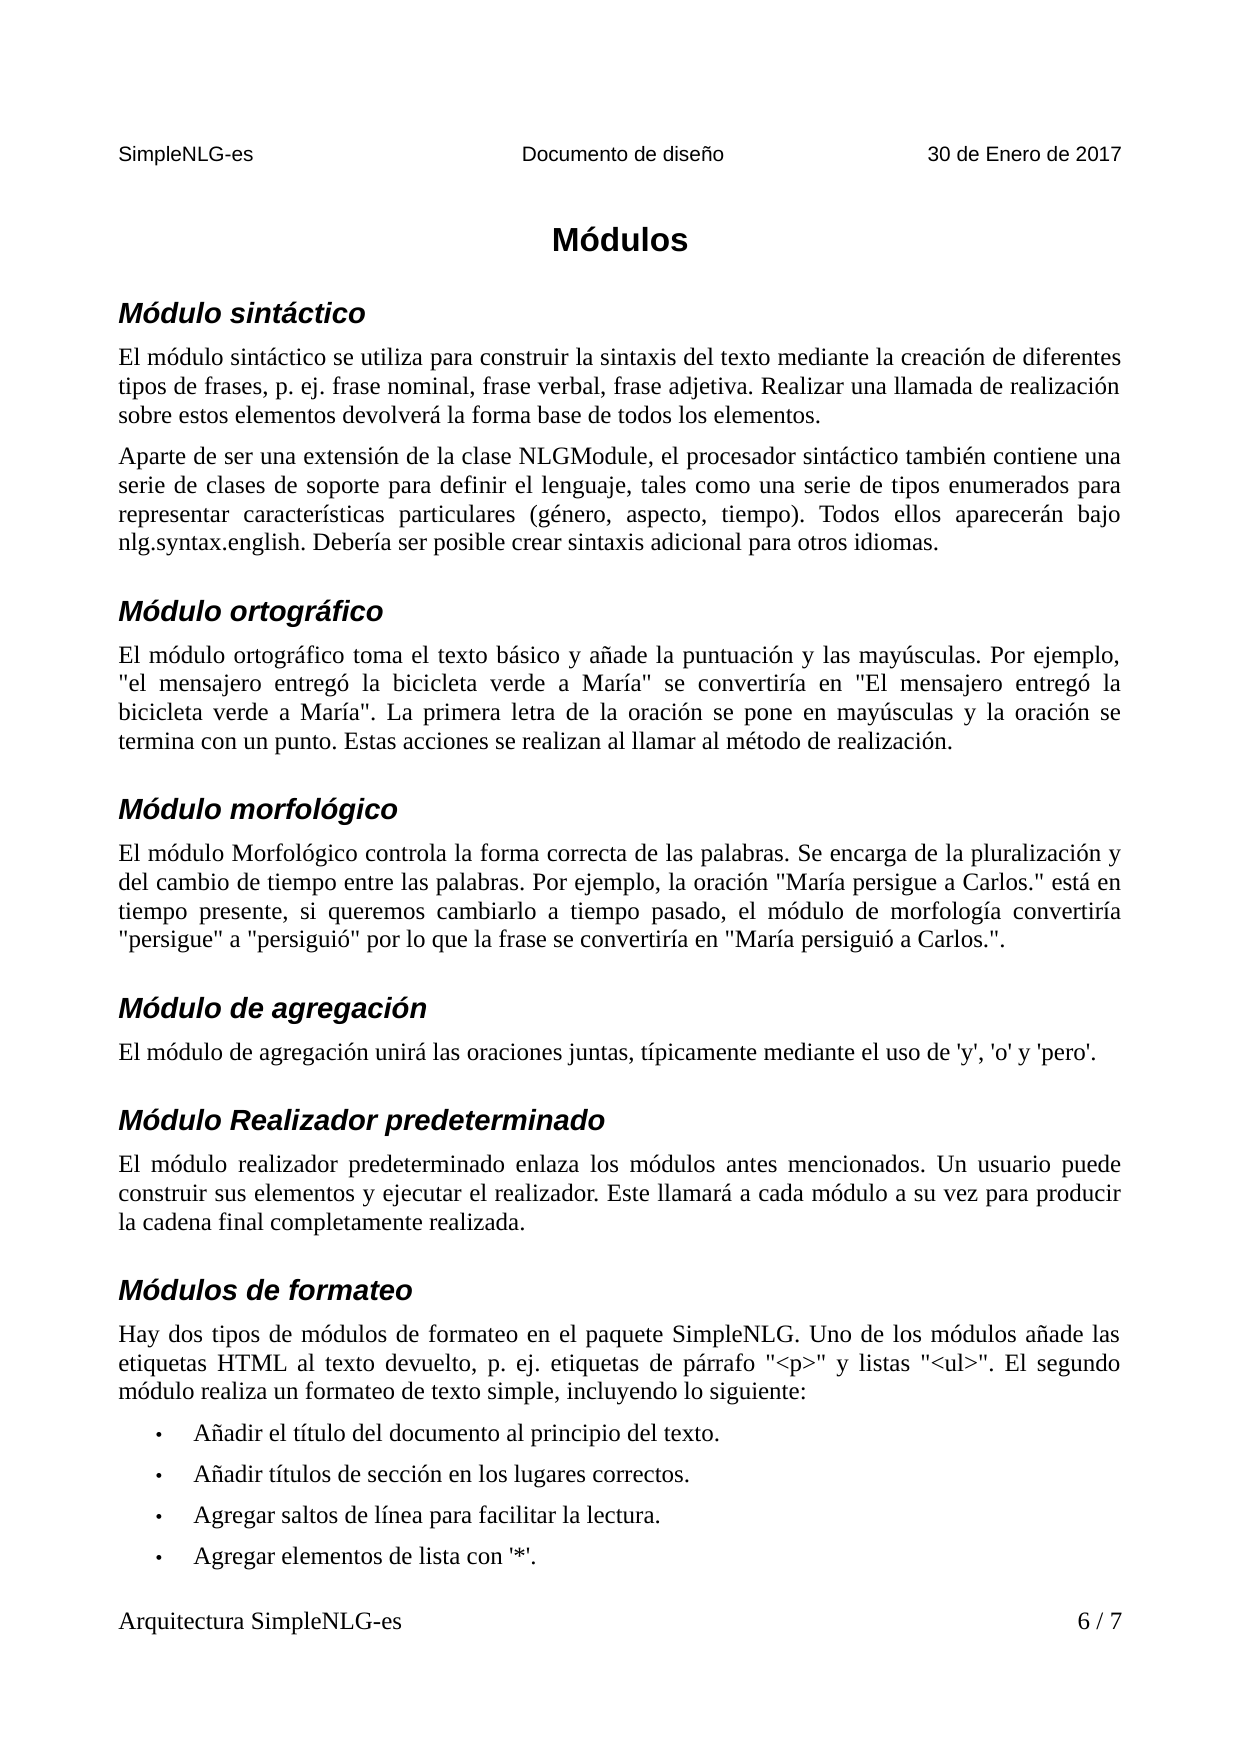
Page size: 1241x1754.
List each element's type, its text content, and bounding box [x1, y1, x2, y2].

list Añadir el título del documento al principio del texto. [156, 1418, 1122, 1446]
text El módulo de agregación unirá las oraciones juntas, típicamente mediante el uso de 'y', 'o' y 'pero'. [118, 1037, 1122, 1066]
subtitle Módulos [118, 221, 1122, 259]
subtitle Módulo morfológico [118, 792, 1122, 826]
subtitle Módulo Realizador predeterminado [118, 1103, 1122, 1137]
list Agregar saltos de línea para facilitar la lectura. [156, 1500, 1122, 1529]
text El módulo ortográfico toma el texto básico y añade la puntuación y las mayúsculas. Por ejemplo, "el mensajero entregó la bicicleta verde a María" se convertiría en "El mensajero entregó la bicicleta verde a María". La primera letra de la oración se pone en mayúsculas y la oración se termina con un punto. Estas acciones se realizan al llamar al método de realización. [118, 640, 1122, 755]
subtitle Módulo ortográfico [118, 594, 1122, 627]
text El módulo sintáctico se utiliza para construir la sintaxis del texto mediante la creación de diferentes tipos de frases, p. ej. frase nominal, frase verbal, frase adjetiva. Realizar una llamada de realización sobre estos elementos devolverá la forma base de todos los elementos. [118, 342, 1122, 429]
list Agregar elementos de lista con '*'. [156, 1541, 1122, 1570]
subtitle Módulos de formateo [118, 1273, 1122, 1306]
list Añadir títulos de sección en los lugares correctos. [156, 1459, 1122, 1488]
text Hay dos tipos de módulos de formateo en el paquete SimpleNLG. Uno de los módulos añade las etiquetas HTML al texto devuelto, p. ej. etiquetas de párrafo "<p>" y listas "<ul>". El segundo módulo realiza un formateo de texto simple, incluyendo lo siguiente: [118, 1319, 1122, 1405]
text Aparte de ser una extensión de la clase NLGModule, el procesador sintáctico también contiene una serie de clases de soporte para definir el lenguaje, tales como una serie de tipos enumerados para representar características particulares (género, aspecto, tiempo). Todos ellos aparecerán bajo nlg.syntax.english. Debería ser posible crear sintaxis adicional para otros idiomas. [118, 441, 1122, 556]
subtitle Módulo sintáctico [118, 296, 1122, 330]
text El módulo realizador predeterminado enlaza los módulos antes mencionados. Un usuario puede construir sus elementos y ejecutar el realizador. Este llamará a cada módulo a su vez para producir la cadena final completamente realizada. [118, 1149, 1122, 1235]
text El módulo Morfológico controla la forma correcta de las palabras. Se encarga de la pluralización y del cambio de tiempo entre las palabras. Por ejemplo, la oración "María persigue a Carlos." está en tiempo presente, si queremos cambiarlo a tiempo pasado, el módulo de morfología convertiría "persigue" a "persiguió" por lo que la frase se convertiría en "María persiguió a Carlos.". [118, 838, 1122, 953]
subtitle Módulo de agregación [118, 991, 1122, 1024]
